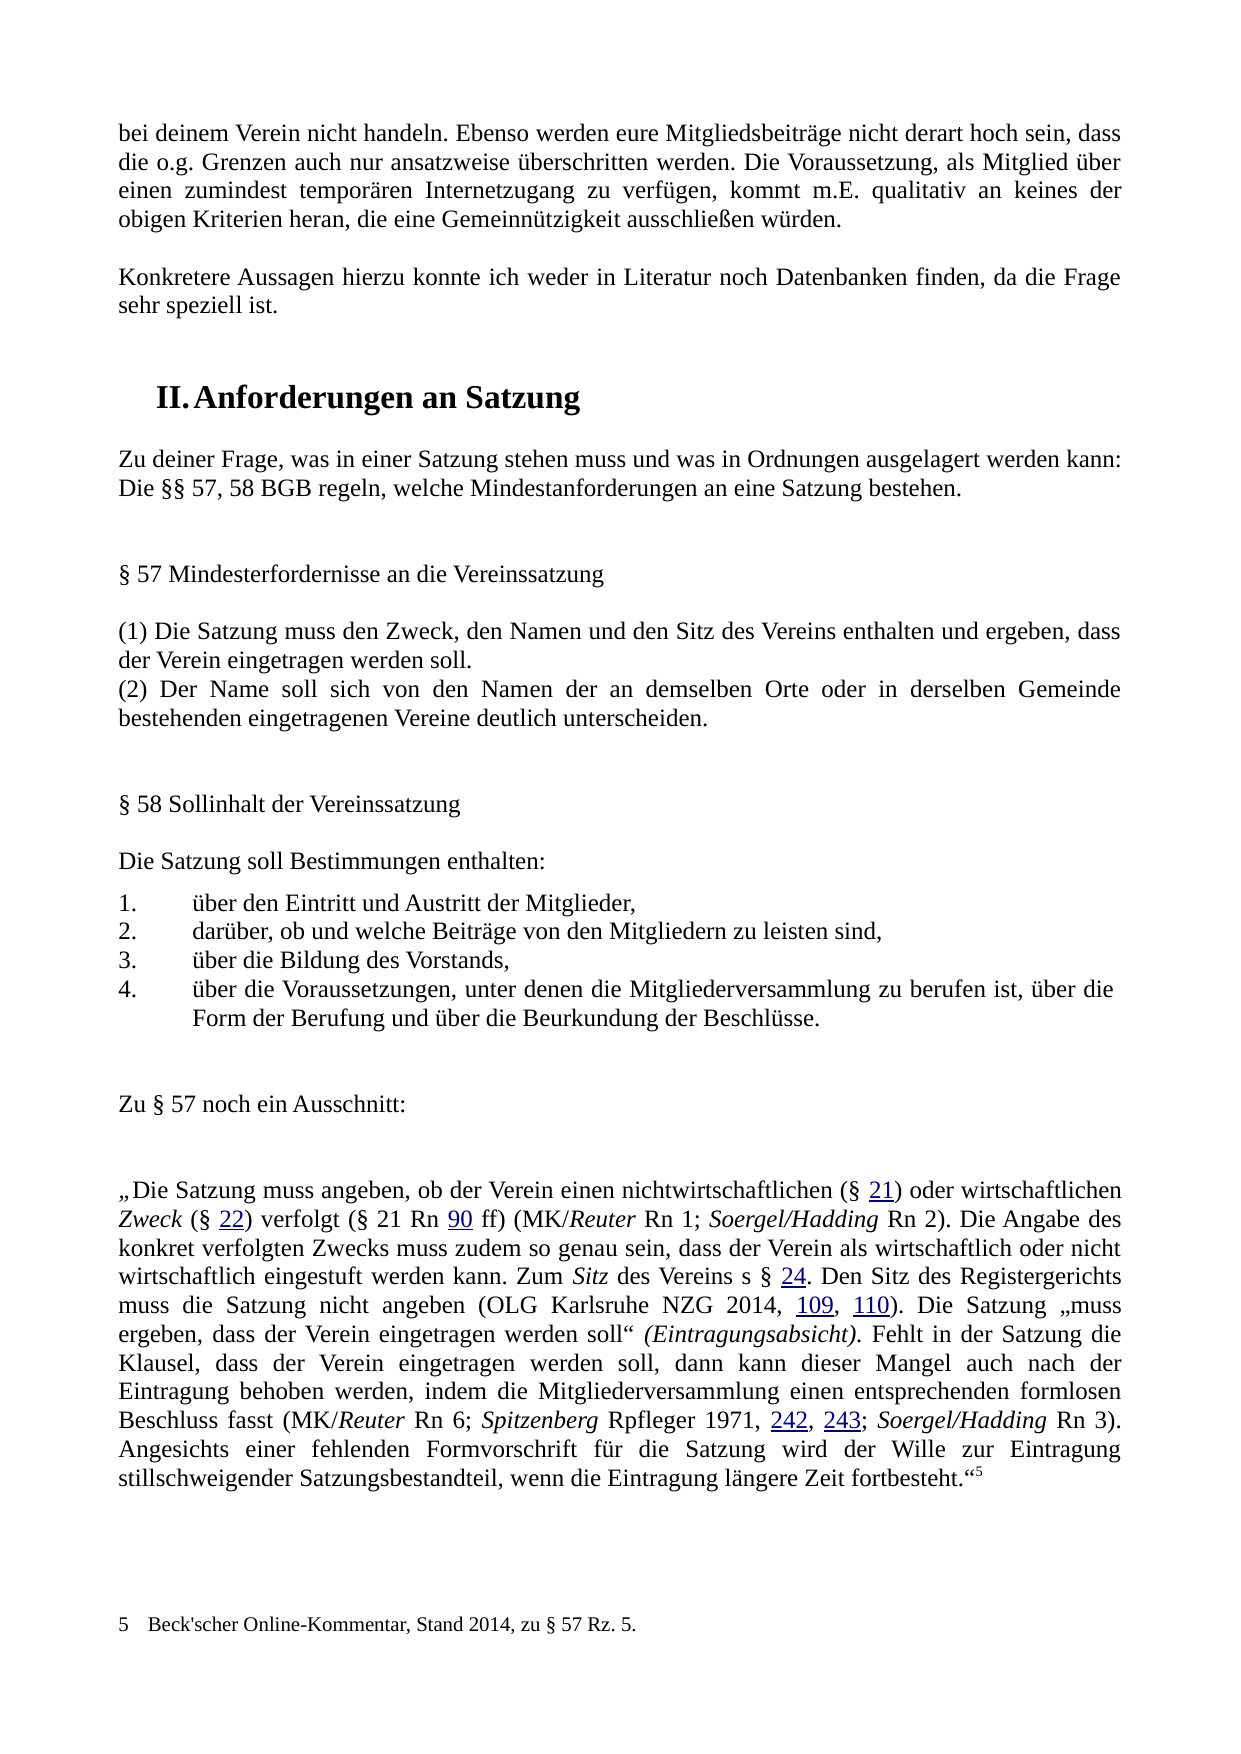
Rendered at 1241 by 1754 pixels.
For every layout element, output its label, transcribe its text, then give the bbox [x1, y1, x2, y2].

text Konkretere Aussagen hierzu konnte ich weder in Literatur noch Datenbanken finden, da die Frage sehr speziell ist. [118, 262, 1122, 319]
subtitle 2. darüber, ob und welche Beiträge von den Mitgliedern zu leisten sind, [118, 916, 1122, 945]
text „Die Satzung muss angeben, ob der Verein einen nichtwirtschaftlichen (§ 21) oder wirtschaftlichen Zweck (§ 22) verfolgt (§ 21 Rn 90 ff) (MK/Reuter Rn 1; Soergel/Hadding Rn 2). Die Angabe des konkret verfolgten Zwecks muss zudem so genau sein, dass der Verein als wirtschaftlich oder nicht wirtschaftlich eingestuft werden kann. Zum Sitz des Vereins s § 24. Den Sitz des Registergerichts muss die Satzung nicht angeben (OLG Karlsruhe NZG 2014, 109, 110). Die Satzung „muss ergeben, dass der Verein eingetragen werden soll“ (Eintragungsabsicht). Fehlt in der Satzung die Klausel, dass der Verein eingetragen werden soll, dann kann dieser Mangel auch nach der Eintragung behoben werden, indem die Mitgliederversammlung einen entsprechenden formlosen Beschluss fasst (MK/Reuter Rn 6; Spitzenberg Rpfleger 1971, 242, 243; Soergel/Hadding Rn 3). Angesichts einer fehlenden Formvorschrift für die Satzung wird der Wille zur Eintragung stillschweigender Satzungsbestandteil, wenn die Eintragung längere Zeit fortbesteht.“ [118, 1175, 1122, 1491]
text Zu § 57 noch ein Ausschnitt: [118, 1089, 1122, 1118]
text Beck'scher Online-Kommentar, Stand 2014, zu § 57 Rz. 5. [118, 1612, 1122, 1636]
subtitle § 57 Mindesterfordernisse an die Vereinssatzung [118, 559, 1122, 588]
subtitle 1. über den Eintritt und Austritt der Mitglieder, [118, 888, 1122, 916]
text Zu deiner Frage, was in einer Satzung stehen muss und was in Ordnungen ausgelagert werden kann: Die §§ 57, 58 BGB regeln, welche Mindestanforderungen an eine Satzung bestehen. [118, 444, 1122, 501]
text (1) Die Satzung muss den Zweck, den Namen und den Sitz des Vereins enthalten und ergeben, dass der Verein eingetragen werden soll. [118, 616, 1122, 674]
text bei deinem Verein nicht handeln. Ebenso werden eure Mitgliedsbeiträge nicht derart hoch sein, dass die o.g. Grenzen auch nur ansatzweise überschritten werden. Die Voraussetzung, als Mitglied über einen zumindest temporären Internetzugang zu verfügen, kommt m.E. qualitativ an keines der obigen Kriterien heran, die eine Gemeinnützigkeit ausschließen würden. [118, 118, 1122, 233]
list Anforderungen an Satzung [156, 377, 1122, 415]
text Die Satzung soll Bestimmungen enthalten: [118, 846, 1122, 875]
text § 58 Sollinhalt der Vereinssatzung [118, 789, 1122, 818]
subtitle 4. über die Voraussetzungen, unter denen die Mitgliederversammlung zu berufen ist, über die Form der Berufung und über die Beurkundung der Beschlüsse. [118, 974, 1122, 1031]
subtitle 3. über die Bildung des Vorstands, [118, 945, 1122, 974]
text (2) Der Name soll sich von den Namen der an demselben Orte oder in derselben Gemeinde bestehenden eingetragenen Vereine deutlich unterscheiden. [118, 674, 1122, 731]
